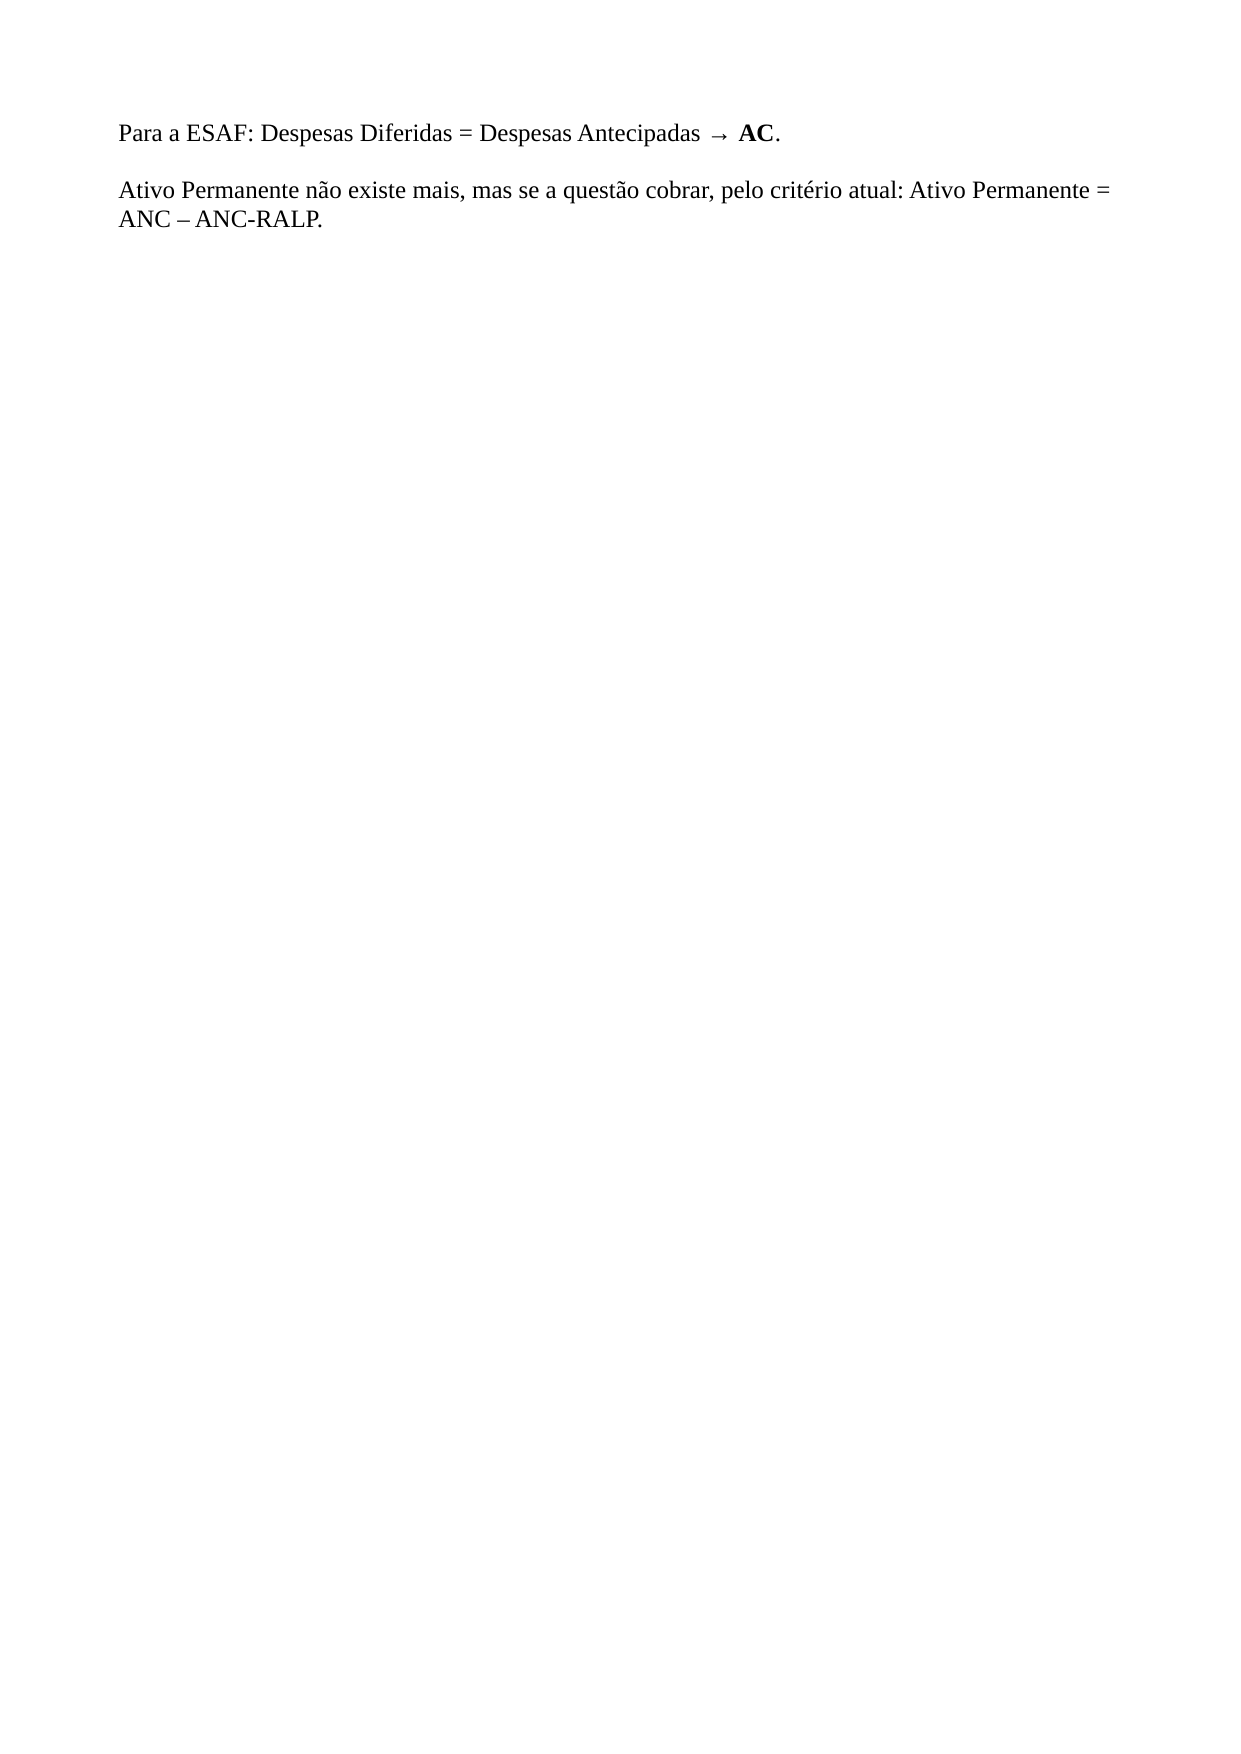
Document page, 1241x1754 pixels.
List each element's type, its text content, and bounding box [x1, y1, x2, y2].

text Ativo Permanente não existe mais, mas se a questão cobrar, pelo critério atual: Ativo Permanente = ANC – ANC-RALP. [118, 176, 1122, 233]
text Para a ESAF: Despesas Diferidas = Despesas Antecipadas → AC. [118, 118, 1122, 147]
